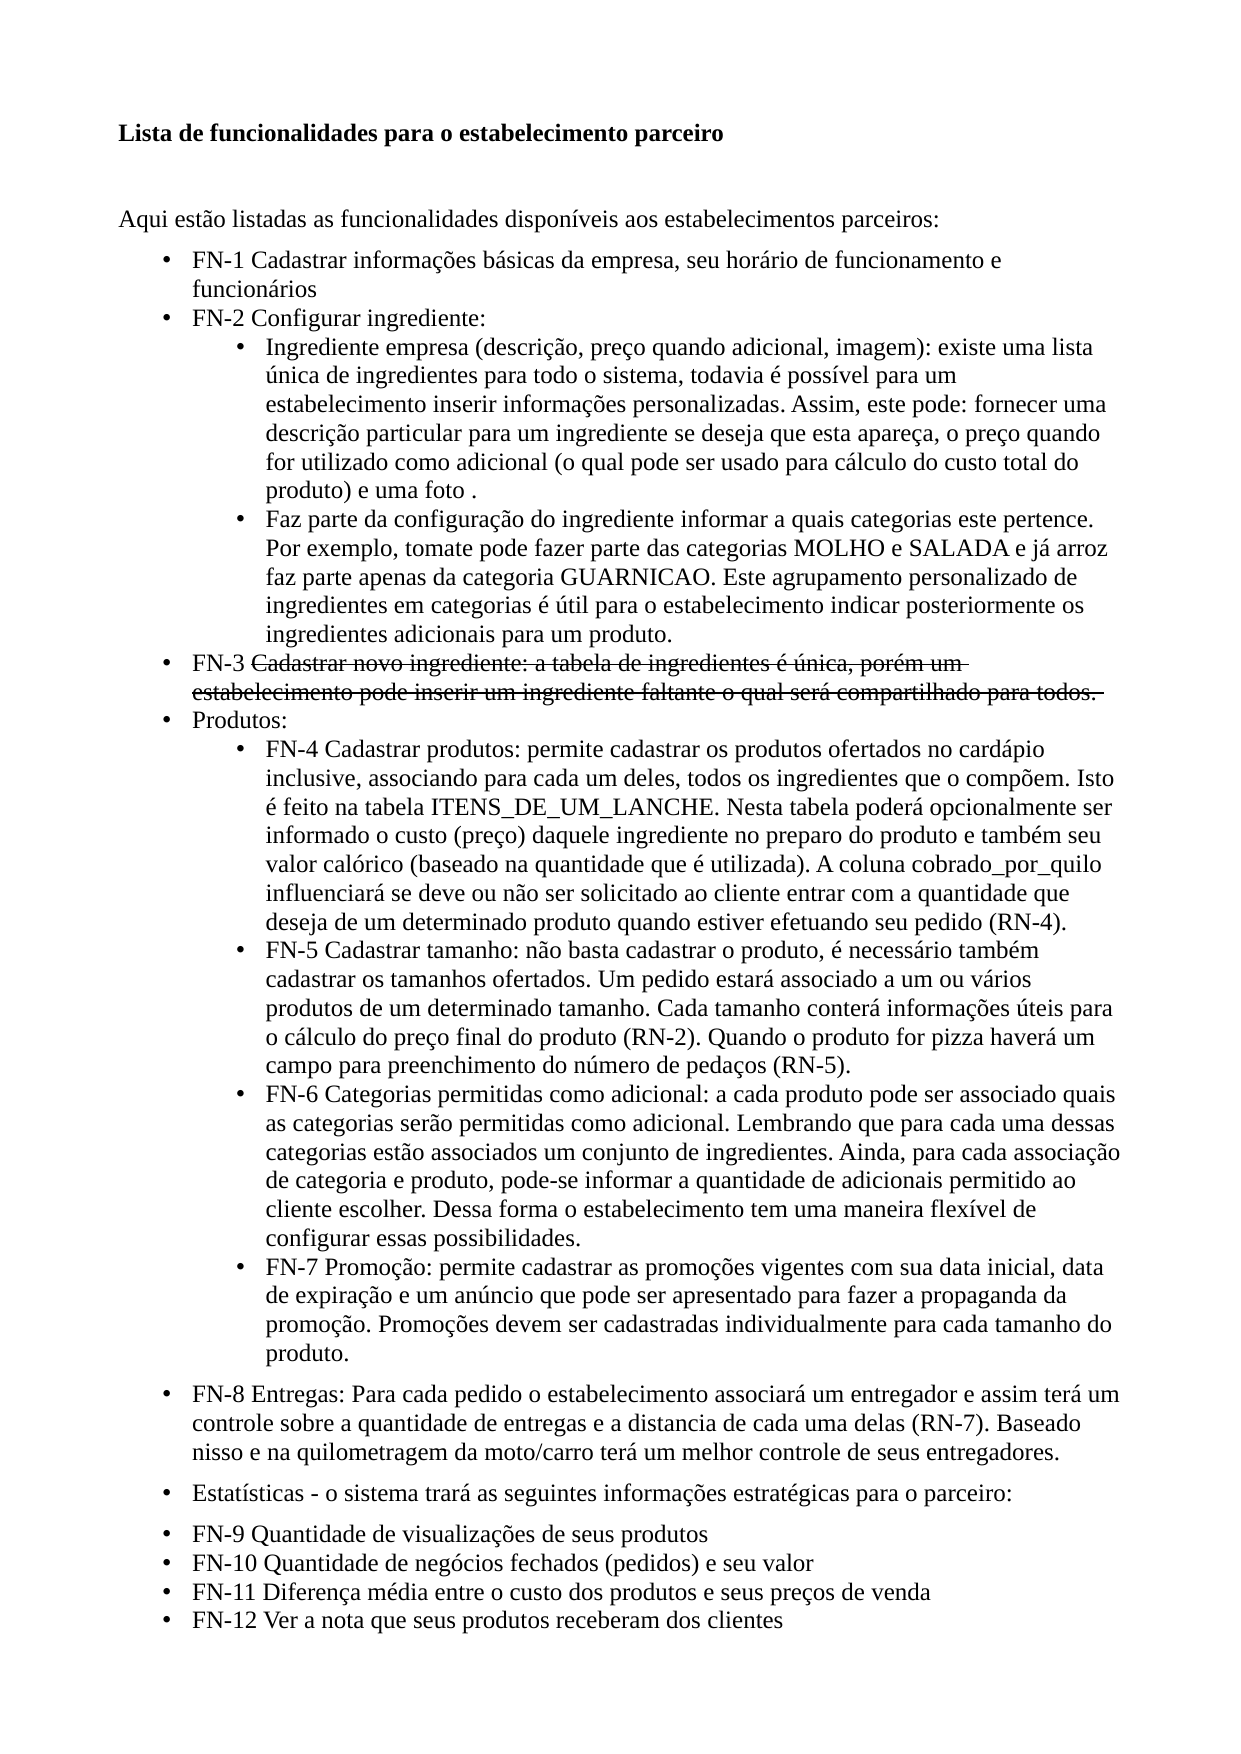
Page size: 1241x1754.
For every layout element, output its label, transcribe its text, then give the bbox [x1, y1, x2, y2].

list FN-5 Cadastrar tamanho: não basta cadastrar o produto, é necessário também cadastrar os tamanhos ofertados. Um pedido estará associado a um ou vários produtos de um determinado tamanho. Cada tamanho conterá informações úteis para o cálculo do preço final do produto (RN-2). Quando o produto for pizza haverá um campo para preenchimento do número de pedaços (RN-5). [236, 936, 1122, 1079]
list Produtos: [162, 706, 1122, 734]
list FN-3 Cadastrar novo ingrediente: a tabela de ingredientes é única, porém um estabelecimento pode inserir um ingrediente faltante o qual será compartilhado para todos. [162, 648, 1122, 706]
list FN-6 Categorias permitidas como adicional: a cada produto pode ser associado quais as categorias serão permitidas como adicional. Lembrando que para cada uma dessas categorias estão associados um conjunto de ingredientes. Ainda, para cada associação de categoria e produto, pode-se informar a quantidade de adicionais permitido ao cliente escolher. Dessa forma o estabelecimento tem uma maneira flexível de configurar essas possibilidades. [236, 1079, 1122, 1252]
text Aqui estão listadas as funcionalidades disponíveis aos estabelecimentos parceiros: [118, 204, 1122, 233]
list Estatísticas - o sistema trará as seguintes informações estratégicas para o parceiro: [162, 1478, 1122, 1507]
list FN-10 Quantidade de negócios fechados (pedidos) e seu valor [162, 1548, 1122, 1577]
list FN-7 Promoção: permite cadastrar as promoções vigentes com sua data inicial, data de expiração e um anúncio que pode ser apresentado para fazer a propaganda da promoção. Promoções devem ser cadastradas individualmente para cada tamanho do produto. [236, 1252, 1122, 1367]
list Ingrediente empresa (descrição, preço quando adicional, imagem): existe uma lista única de ingredientes para todo o sistema, todavia é possível para um estabelecimento inserir informações personalizadas. Assim, este pode: fornecer uma descrição particular para um ingrediente se deseja que esta apareça, o preço quando for utilizado como adicional (o qual pode ser usado para cálculo do custo total do produto) e uma foto . [236, 332, 1122, 504]
list FN-4 Cadastrar produtos: permite cadastrar os produtos ofertados no cardápio inclusive, associando para cada um deles, todos os ingredientes que o compõem. Isto é feito na tabela ITENS_DE_UM_LANCHE. Nesta tabela poderá opcionalmente ser informado o custo (preço) daquele ingrediente no preparo do produto e também seu valor calórico (baseado na quantidade que é utilizada). A coluna cobrado_por_quilo influenciará se deve ou não ser solicitado ao cliente entrar com a quantidade que deseja de um determinado produto quando estiver efetuando seu pedido (RN-4). [236, 734, 1122, 936]
list FN-8 Entregas: Para cada pedido o estabelecimento associará um entregador e assim terá um controle sobre a quantidade de entregas e a distancia de cada uma delas (RN-7). Baseado nisso e na quilometragem da moto/carro terá um melhor controle de seus entregadores. [162, 1379, 1122, 1466]
list FN-2 Configurar ingrediente: [162, 303, 1122, 332]
list FN-11 Diferença média entre o custo dos produtos e seus preços de venda [162, 1577, 1122, 1606]
text Lista de funcionalidades para o estabelecimento parceiro [118, 118, 1122, 147]
list FN-12 Ver a nota que seus produtos receberam dos clientes [162, 1606, 1122, 1634]
list FN-9 Quantidade de visualizações de seus produtos [162, 1519, 1122, 1548]
list FN-1 Cadastrar informações básicas da empresa, seu horário de funcionamento e funcionários [162, 246, 1122, 303]
list Faz parte da configuração do ingrediente informar a quais categorias este pertence. Por exemplo, tomate pode fazer parte das categorias MOLHO e SALADA e já arroz faz parte apenas da categoria GUARNICAO. Este agrupamento personalizado de ingredientes em categorias é útil para o estabelecimento indicar posteriormente os ingredientes adicionais para um produto. [236, 504, 1122, 648]
